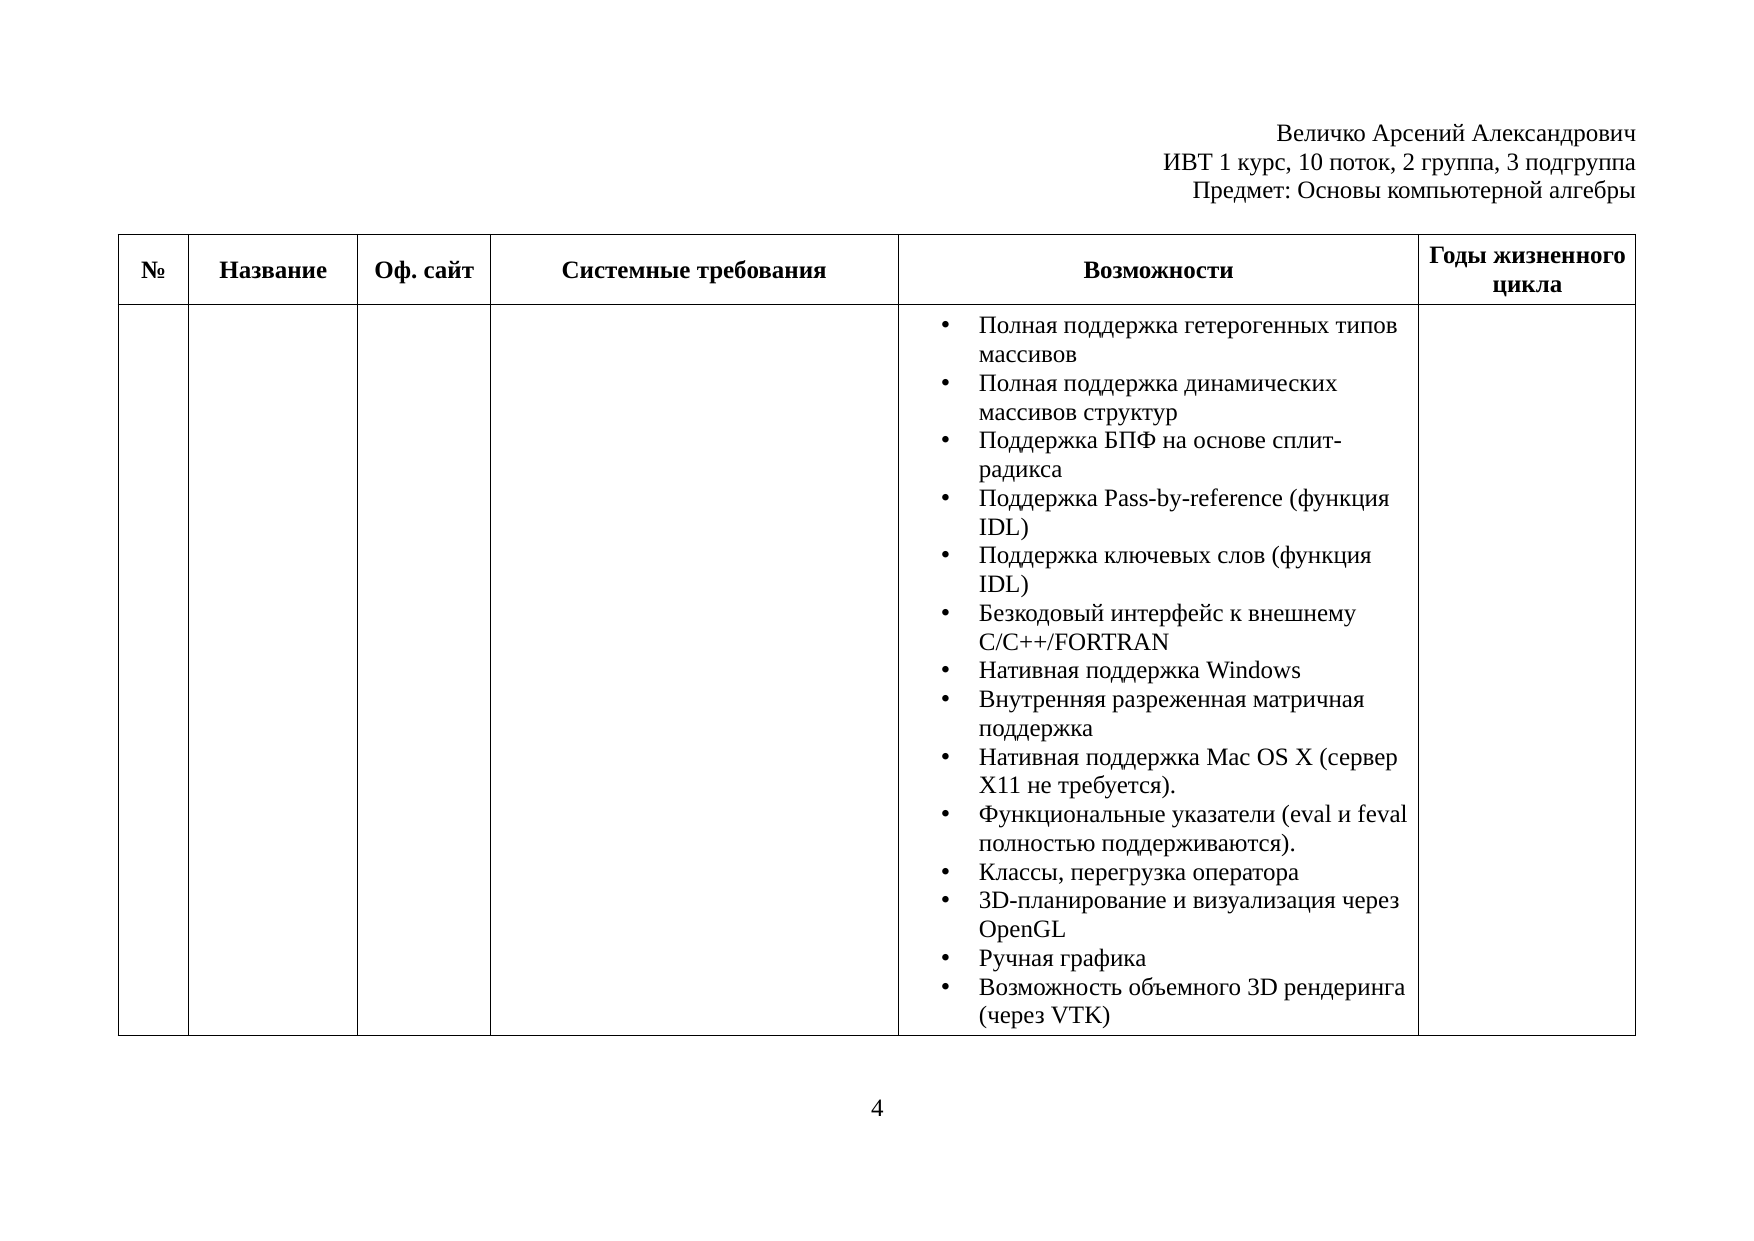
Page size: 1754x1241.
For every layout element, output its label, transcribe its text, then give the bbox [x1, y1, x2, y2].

table_cell [358, 305, 490, 1035]
table_cell [189, 305, 357, 1035]
table_header Оф. сайт [358, 235, 490, 304]
table_header Название [189, 235, 357, 304]
table_header № [119, 235, 188, 304]
table_cell [491, 305, 898, 1035]
table_header Системные требования [491, 235, 898, 304]
table_cell [119, 305, 188, 1035]
table_header Годы жизненного цикла [1419, 235, 1635, 304]
table_cell Манипулирование N-мерным массивом (по умолчанию N ограничено 6) Поддержка 8,16 и 32-битных целочисленных типов (знаковых и беззнаковых), 32 и 64-битных типов с плавающей точкой и 64 и 128-битных комплексных типов. Встроенная арифметика для работы со всеми поддерживаемыми типами данных. Поддержка решения линейных систем уравнений через операторы деления. Собственное разложение значений и сингулярные разложения значений. Полная поддержка структуры управления (в том числе, на время, во время перерыва, продолжения и т.д.). 2D черчение и отображение изображения Полная поддержка гетерогенных типов массивов Полная поддержка динамических массивов структур Поддержка БПФ на основе сплит-радикса Поддержка Pass-by-reference (функция IDL) Поддержка ключевых слов (функция IDL) Безкодовый интерфейс к внешнему C/C++/FORTRAN Нативная поддержка Windows Внутренняя разреженная матричная поддержка Нативная поддержка Mac OS X (сервер X11 не требуется). Функциональные указатели (eval и feval полностью поддерживаются). Классы, перегрузка оператора 3D-планирование и визуализация через OpenGL Ручная графика Возможность объемного 3D рендеринга (через VTK) [899, 305, 1418, 1035]
table_cell [1419, 305, 1635, 1035]
table_header Возможности [899, 235, 1418, 304]
